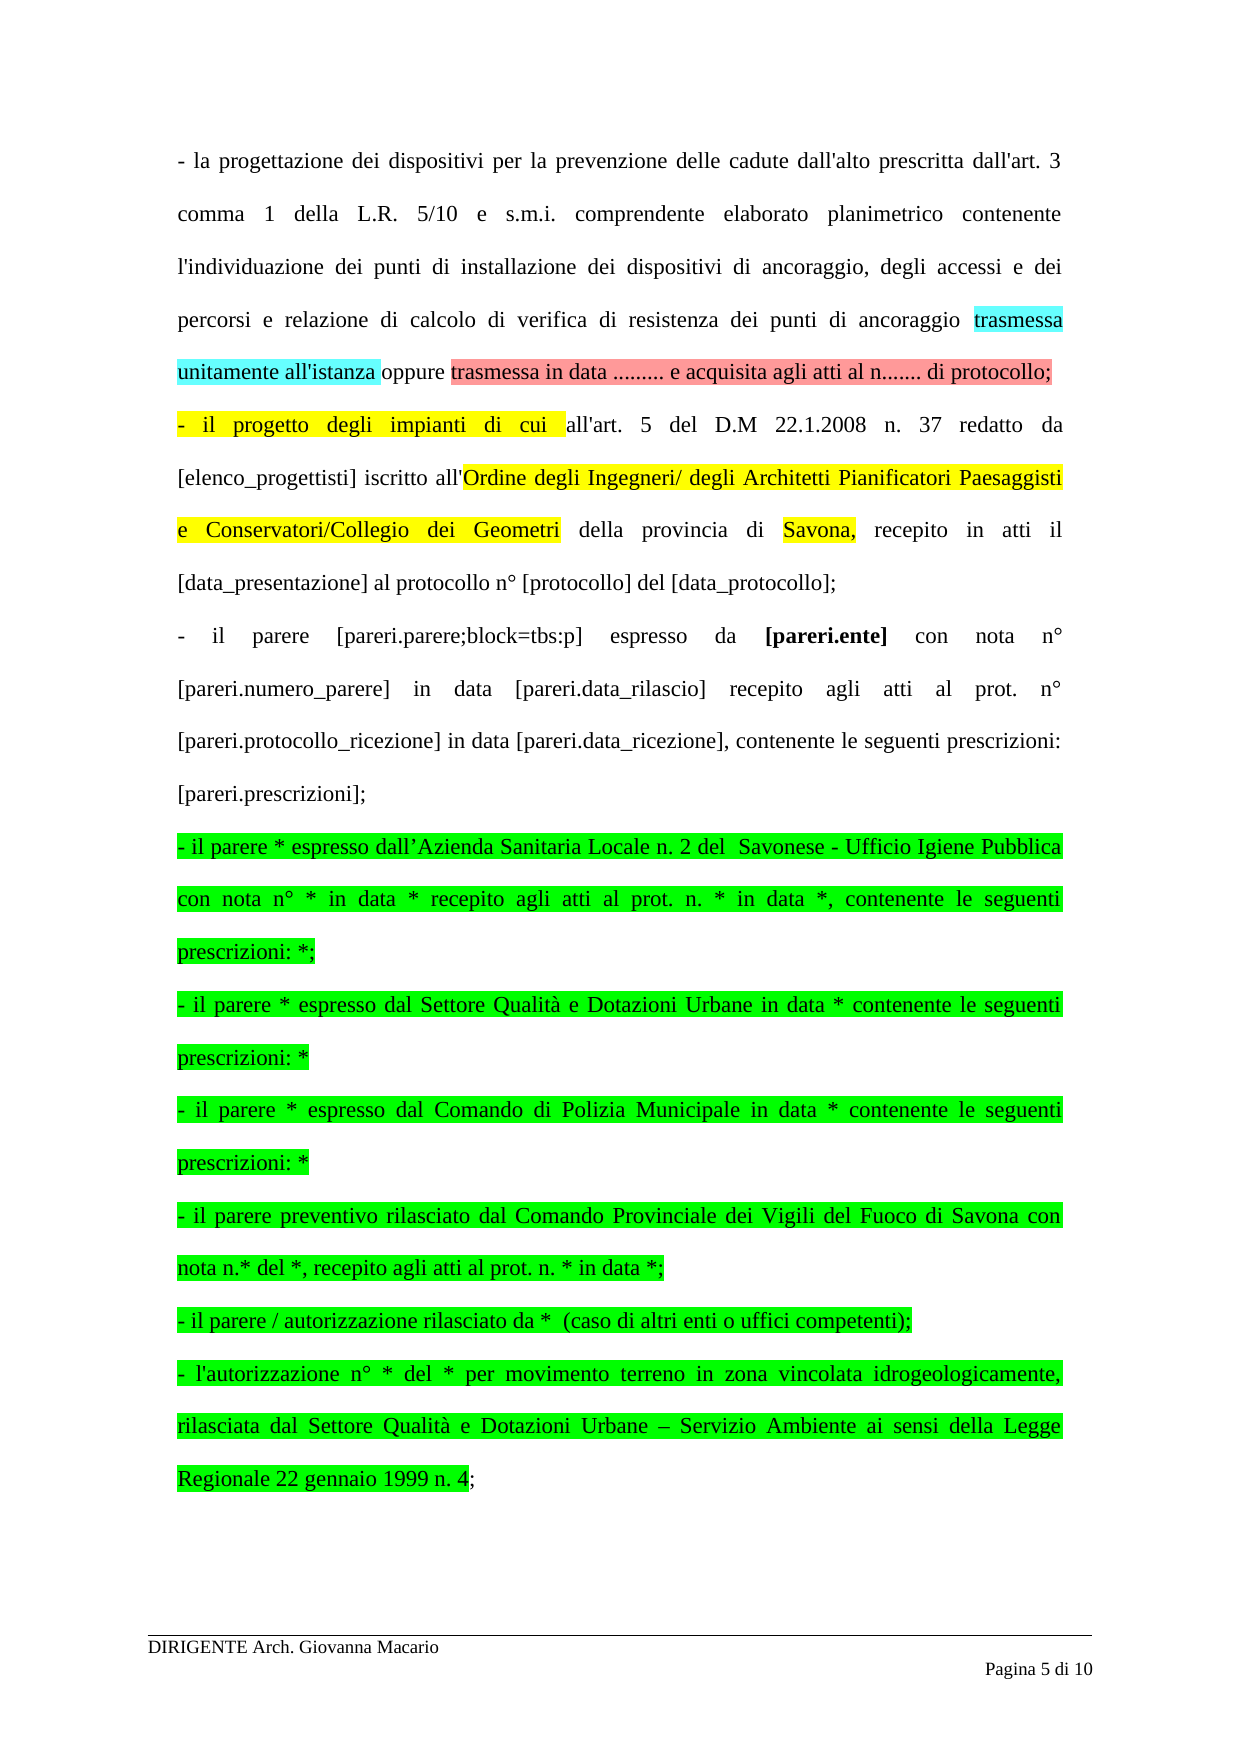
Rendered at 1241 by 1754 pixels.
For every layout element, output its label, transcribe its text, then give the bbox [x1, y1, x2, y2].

text - il parere * espresso dal Settore Qualità e Dotazioni Urbane in data * contenente le seguenti prescrizioni: * [177, 991, 1063, 1070]
list - la progettazione dei dispositivi per la prevenzione delle cadute dall'alto prescritta dall'art. 3 comma 1 della L.R. 5/10 e s.m.i. comprendente elaborato planimetrico contenente l'individuazione dei punti di installazione dei dispositivi di ancoraggio, degli accessi e dei percorsi e relazione di calcolo di verifica di resistenza dei punti di ancoraggio trasmessa unitamente all'istanza oppure trasmessa in data ......... e acquisita agli atti al n....... di protocollo; [177, 148, 1063, 385]
list - il parere [pareri.parere;block=tbs:p] espresso da [pareri.ente] con nota n° [pareri.numero_parere] in data [pareri.data_rilascio] recepito agli atti al prot. n° [pareri.protocollo_ricezione] in data [pareri.data_ricezione], contenente le seguenti prescrizioni: [pareri.prescrizioni]; [177, 622, 1063, 806]
list - il progetto degli impianti di cui all'art. 5 del D.M 22.1.2008 n. 37 redatto da [elenco_progettisti] iscritto all'Ordine degli Ingegneri/ degli Architetti Pianificatori Paesaggisti e Conservatori/Collegio dei Geometri della provincia di Savona, recepito in atti il [data_presentazione] al protocollo n° [protocollo] del [data_protocollo]; [177, 411, 1063, 596]
text - il parere / autorizzazione rilasciato da * (caso di altri enti o uffici competenti); [177, 1307, 1063, 1333]
text - l'autorizzazione n° * del * per movimento terreno in zona vincolata idrogeologicamente, rilasciata dal Settore Qualità e Dotazioni Urbane – Servizio Ambiente ai sensi della Legge Regionale 22 gennaio 1999 n. 4; [177, 1360, 1063, 1492]
text - il parere * espresso dal Comando di Polizia Municipale in data * contenente le seguenti prescrizioni: * [177, 1096, 1063, 1175]
text - il parere preventivo rilasciato dal Comando Provinciale dei Vigili del Fuoco di Savona con nota n.* del *, recepito agli atti al prot. n. * in data *; [177, 1202, 1063, 1281]
text - il parere * espresso dall’Azienda Sanitaria Locale n. 2 del Savonese - Ufficio Igiene Pubblica con nota n° * in data * recepito agli atti al prot. n. * in data *, contenente le seguenti prescrizioni: *; [177, 833, 1063, 964]
